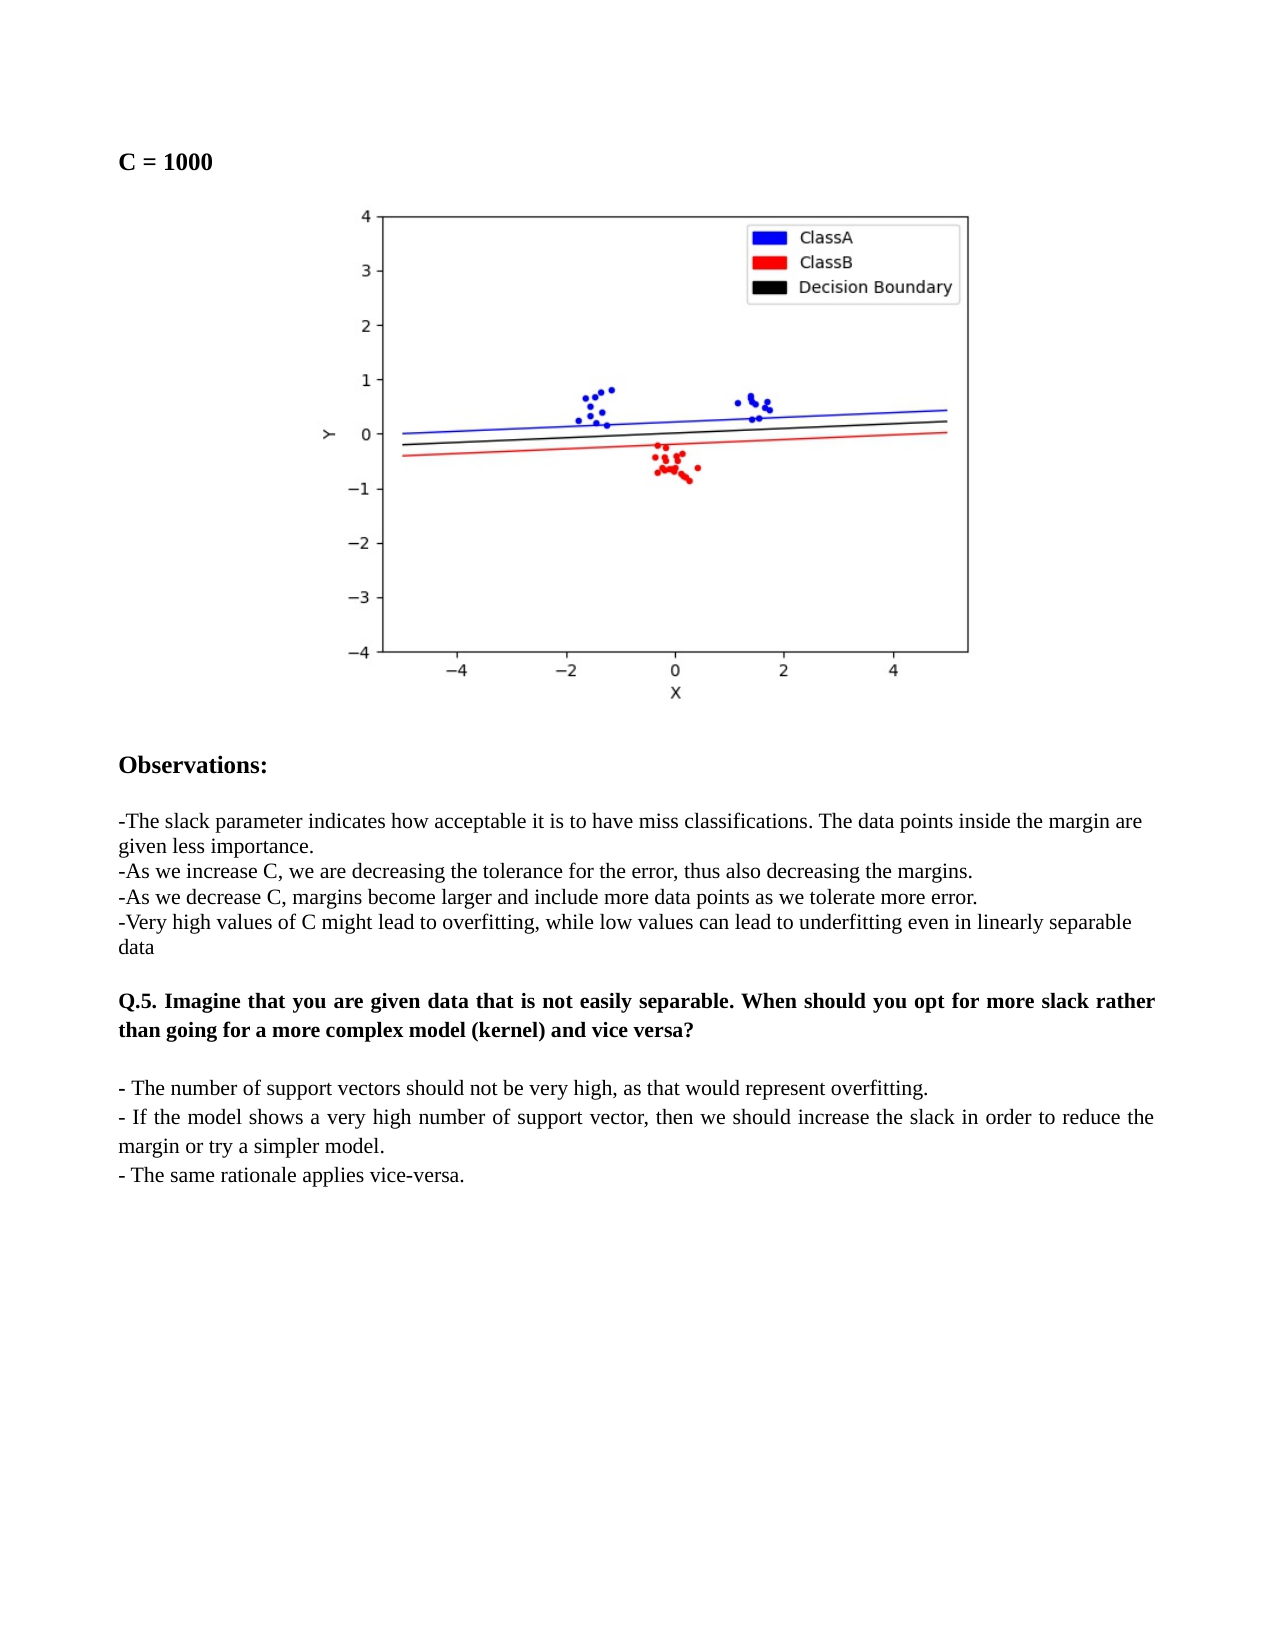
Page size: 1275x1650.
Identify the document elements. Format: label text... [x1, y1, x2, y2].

text - The number of support vectors should not be very high, as that would represent overfitting. [118, 1075, 1157, 1100]
text -The slack parameter indicates how acceptable it is to have miss classifications. The data points inside the margin are given less importance. [118, 808, 1157, 858]
text Q.5. Imagine that you are given data that is not easily separable. When should you opt for more slack rather than going for a more complex model (kernel) and vice versa? [118, 988, 1157, 1042]
text C = 1000 [118, 147, 1157, 176]
text - The same rationale applies vice-versa. [118, 1162, 1157, 1187]
picture [288, 148, 1043, 714]
text Observations: [118, 751, 1157, 779]
text -As we increase C, we are decreasing the tolerance for the error, thus also decreasing the margins. [118, 858, 1157, 884]
text - If the model shows a very high number of support vector, then we should increase the slack in order to reduce the margin or try a simpler model. [118, 1104, 1157, 1158]
text -As we decrease C, margins become larger and include more data points as we tolerate more error. [118, 884, 1157, 909]
text -Very high values of C might lead to overfitting, while low values can lead to underfitting even in linearly separable data [118, 909, 1157, 959]
